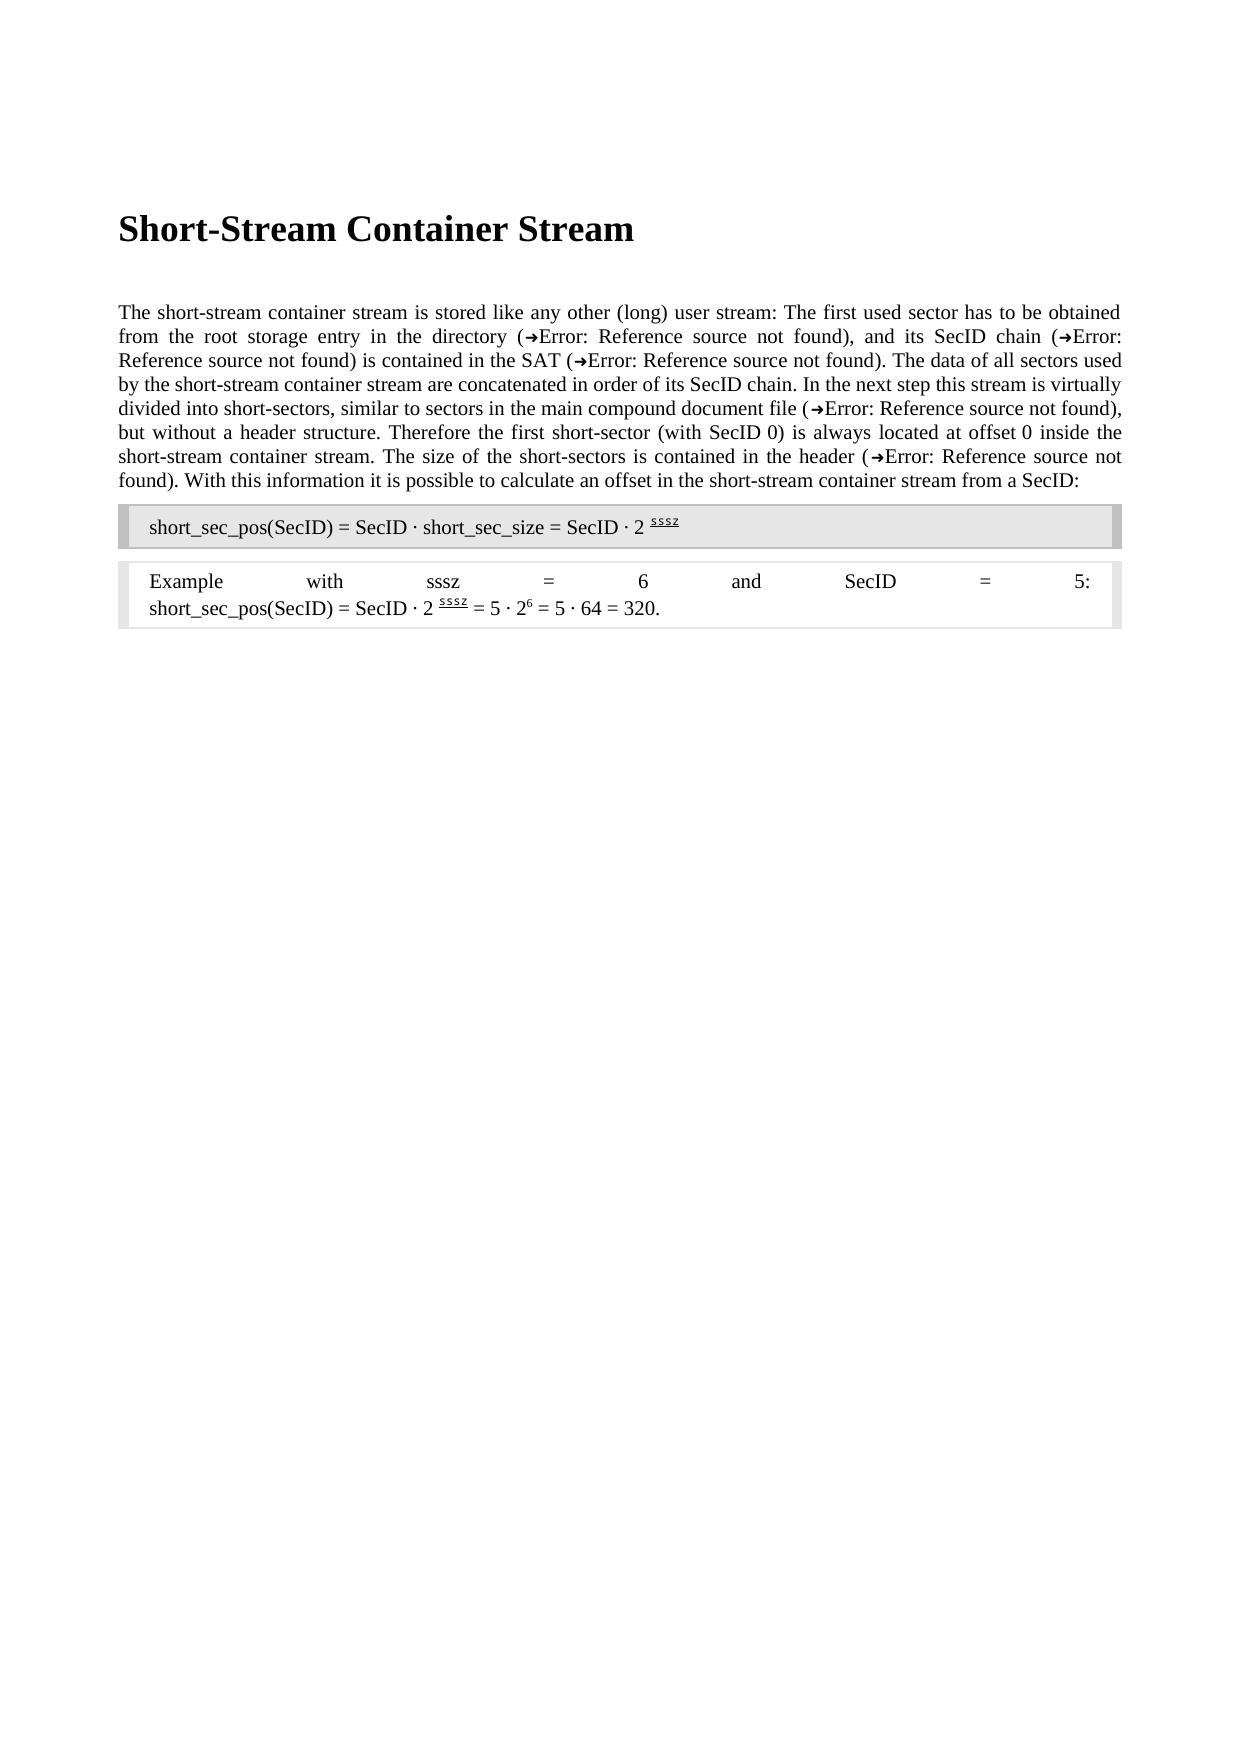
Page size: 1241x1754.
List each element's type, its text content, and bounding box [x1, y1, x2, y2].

text The short-stream container stream is stored like any other (long) user stream: The first used sector has to be obtained from the root storage entry in the directory (➜7.2), and its SecID chain (➜3.2) is contained in the SAT (➜5.2). The data of all sectors used by the short-stream container stream are concatenated in order of its SecID chain. In the next step this stream is virtually divided into short-sectors, similar to sectors in the main compound document file (➜3.1), but without a header structure. Therefore the first short-sector (with SecID 0) is always located at offset 0 inside the short-stream container stream. The size of the short-sectors is contained in the header (➜4.1). With this information it is possible to calculate an offset in the short-stream container stream from a SecID: [118, 300, 1122, 492]
text Example with sssz = 6 and SecID = 5: short_sec_pos(SecID) = SecID ∙ 2 sssz = 5 ∙ 26 = 5 ∙ 64 = 320. [129, 563, 1112, 627]
text short_sec_pos(SecID) = SecID ∙ short_sec_size = SecID ∙ 2 sssz [129, 506, 1112, 547]
subtitle Short-Stream Container Stream [118, 207, 1122, 250]
